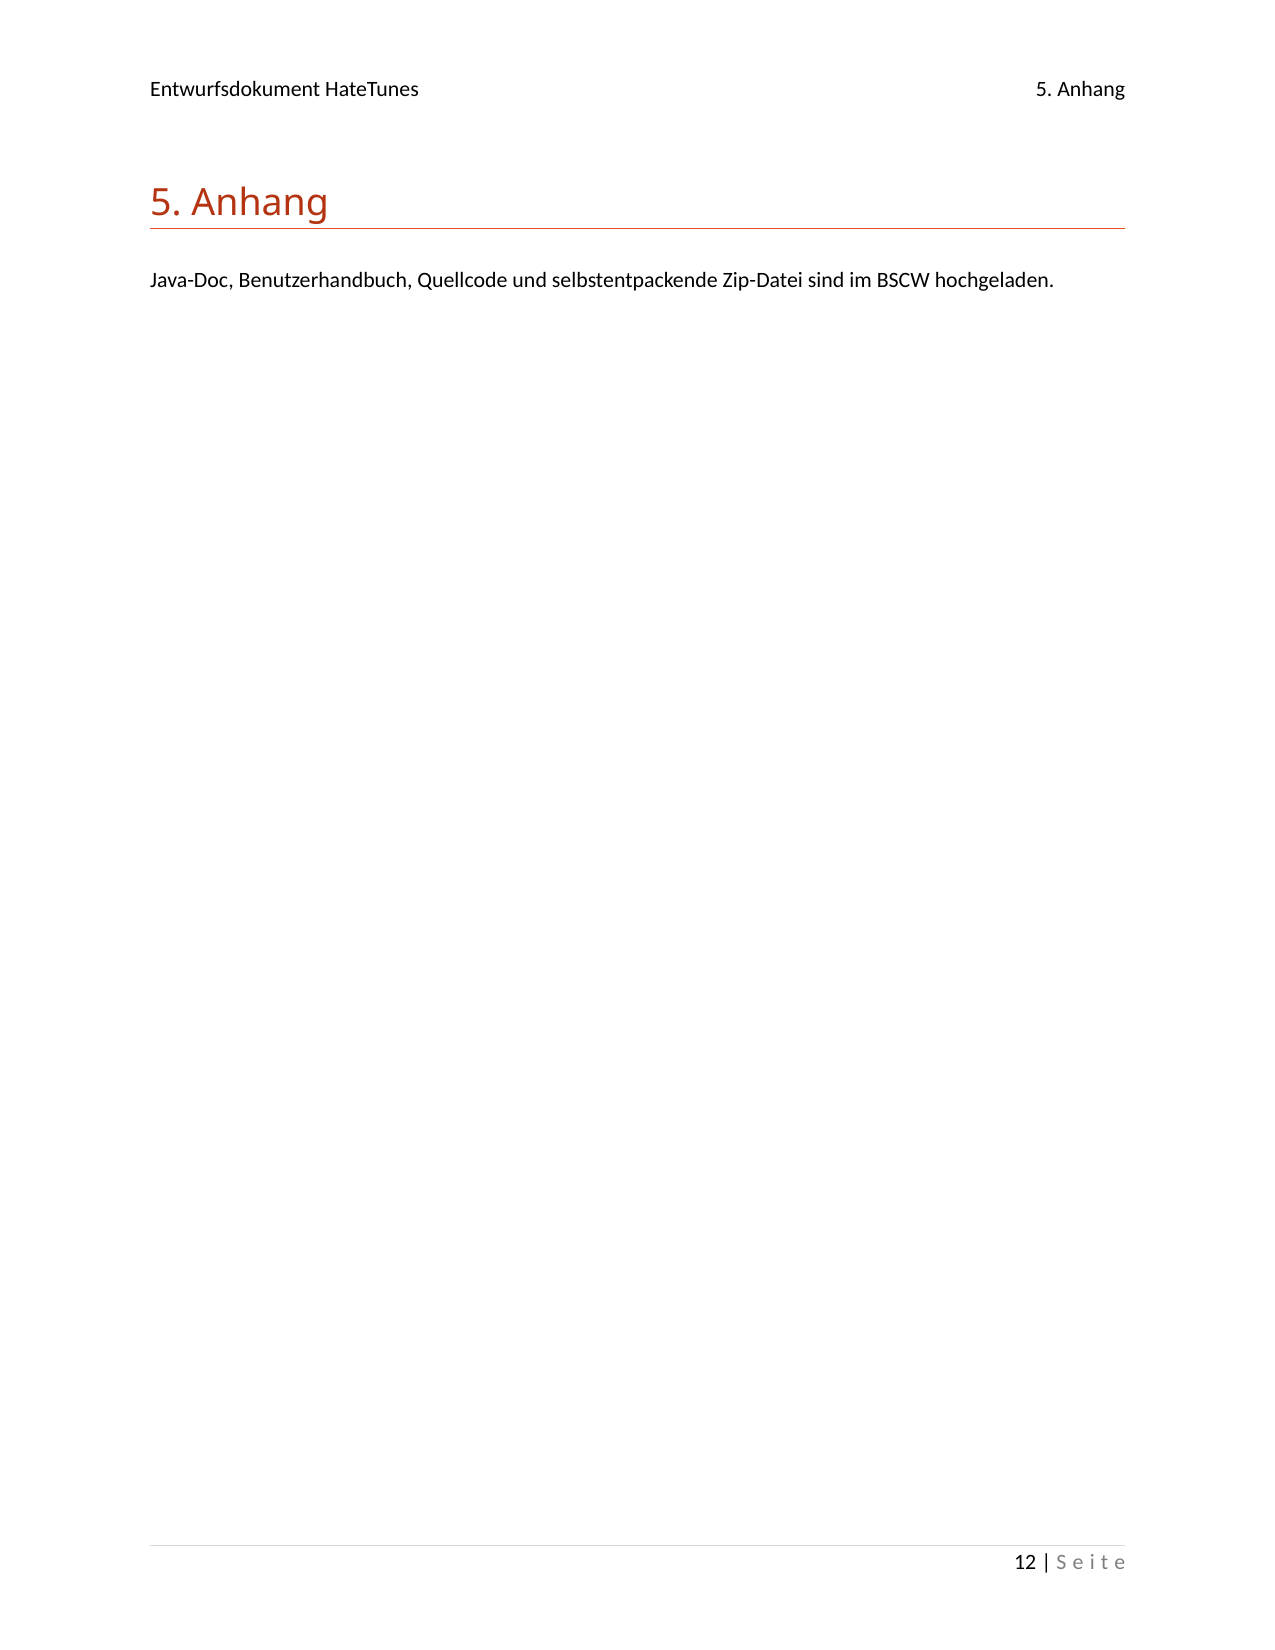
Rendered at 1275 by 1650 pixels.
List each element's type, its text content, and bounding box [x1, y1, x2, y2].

text Java-Doc, Benutzerhandbuch, Quellcode und selbstentpackende Zip-Datei sind im BSCW hochgeladen. [150, 267, 1125, 293]
subtitle 5. Anhang [150, 175, 1125, 228]
